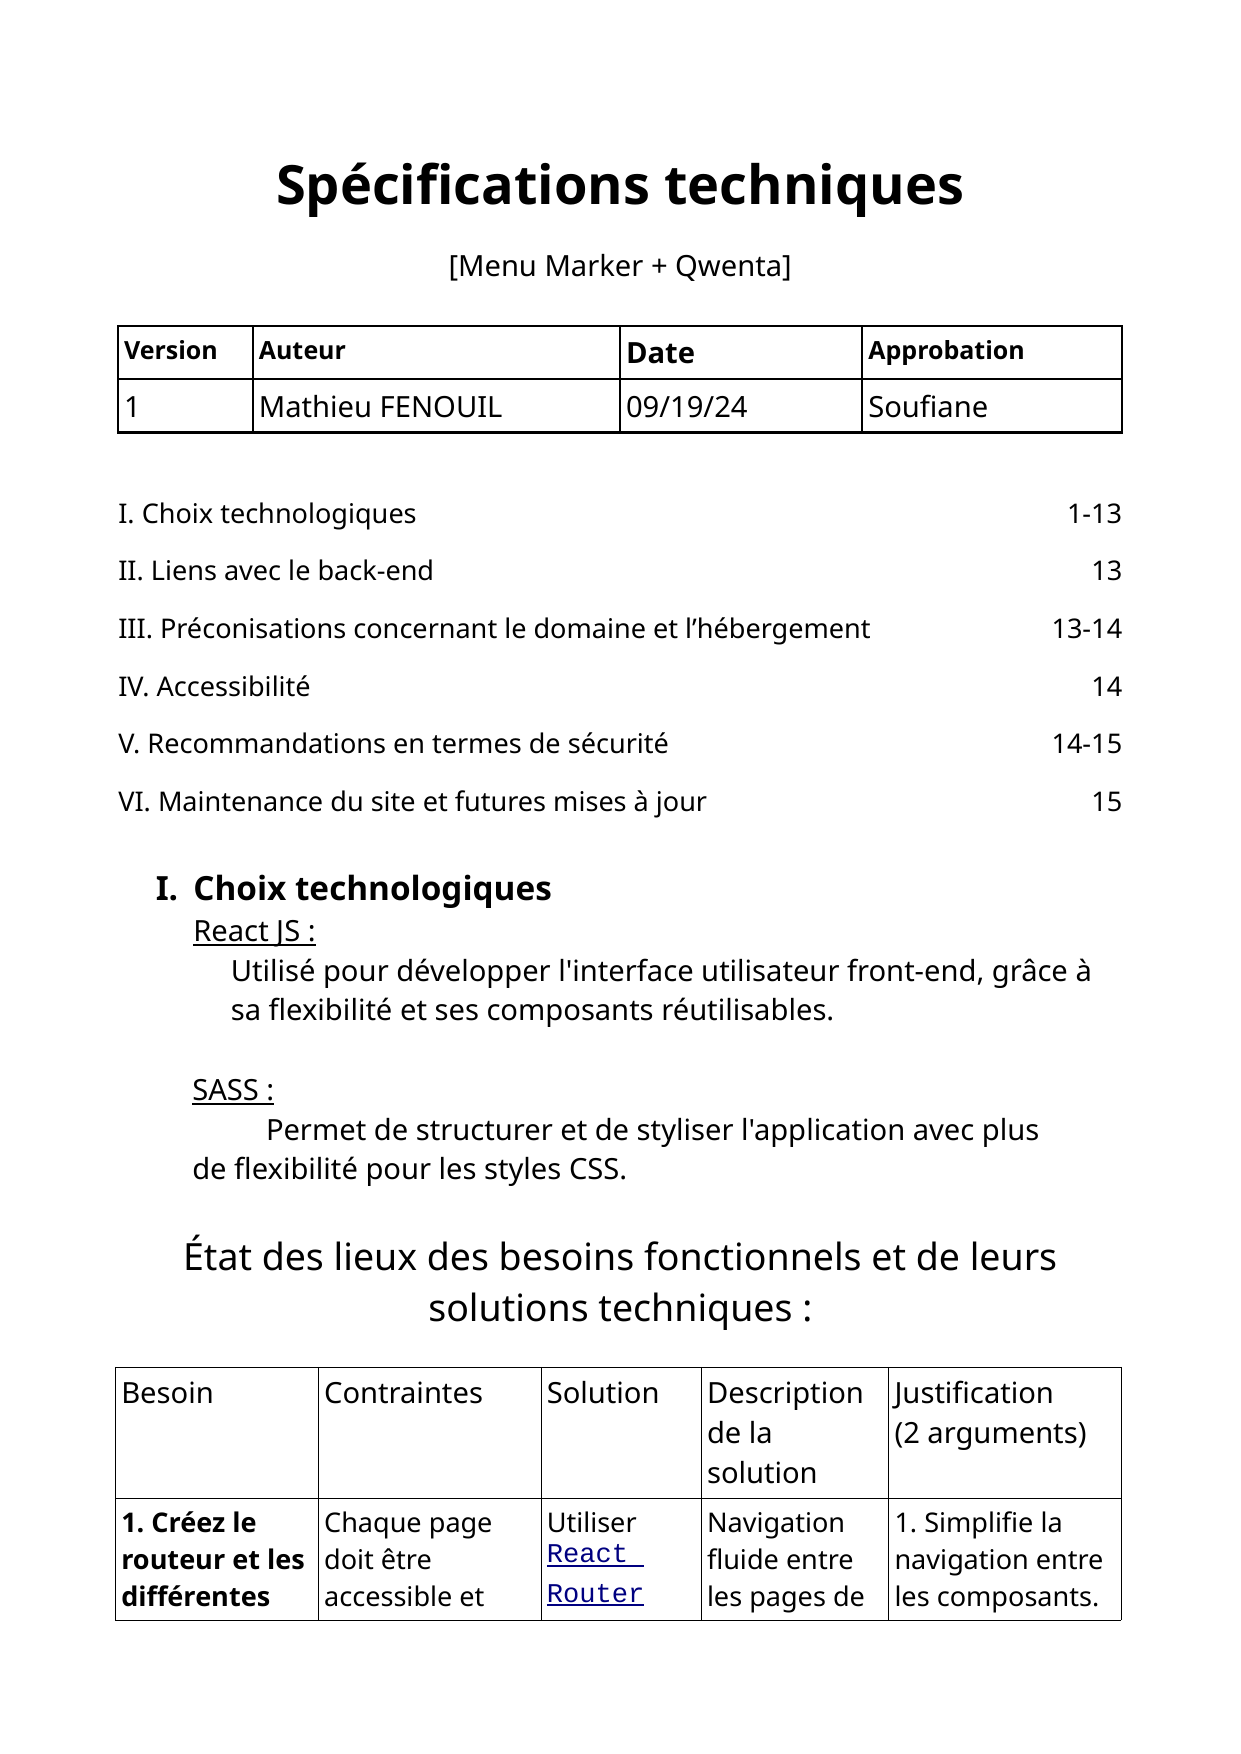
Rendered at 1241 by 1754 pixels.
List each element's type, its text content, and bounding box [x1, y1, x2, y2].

table_cell 1 [119, 380, 252, 431]
text II. Liens avec le back-end 13 [118, 552, 1122, 589]
table_header Approbation [863, 327, 1121, 378]
text III. Préconisations concernant le domaine et l’hébergement 13-14 [118, 609, 1122, 646]
table_header Solution [542, 1368, 701, 1497]
text V. Recommandations en termes de sécurité 14-15 [118, 725, 1122, 762]
list React JS : [156, 910, 1122, 950]
table_header Besoin [116, 1368, 318, 1497]
table_cell Chaque page doit être accessible et [319, 1499, 541, 1620]
list Utilisé pour développer l'interface utilisateur front-end, grâce à sa flexibilité et ses composants réutilisables. [193, 950, 1122, 1029]
table_header Description de la solution [702, 1368, 888, 1497]
table_header Auteur [254, 327, 619, 378]
text SASS : [118, 1069, 1122, 1109]
text VI. Maintenance du site et futures mises à jour 15 [118, 783, 1122, 819]
table_cell 19/09/24 [621, 380, 861, 431]
table_cell Navigation fluide entre les pages de [702, 1499, 888, 1620]
table_cell Soufiane [863, 380, 1121, 431]
text État des lieux des besoins fonctionnels et de leurs solutions techniques : [118, 1231, 1122, 1333]
table_header Contraintes [319, 1368, 541, 1497]
text [Menu Marker + Qwenta] [118, 246, 1122, 285]
table_cell Utiliser React Router [542, 1499, 701, 1620]
title Spécifications techniques [118, 147, 1122, 221]
table_header Justification (2 arguments) [889, 1368, 1121, 1497]
text Permet de structurer et de styliser l'application avec plus de flexibilité pour les styles CSS. [118, 1109, 1122, 1188]
table_cell Mathieu FENOUIL [254, 380, 619, 431]
table_cell 1. Simplifie la navigation entre les composants. [889, 1499, 1121, 1620]
table_header Version [119, 327, 252, 378]
list Choix technologiques [156, 865, 1122, 910]
text I. Choix technologiques 1-13 [118, 494, 1122, 531]
table_header Date [621, 327, 861, 378]
text IV. Accessibilité 14 [118, 667, 1122, 704]
table_cell 1. Créez le routeur et les différentes [116, 1499, 318, 1620]
